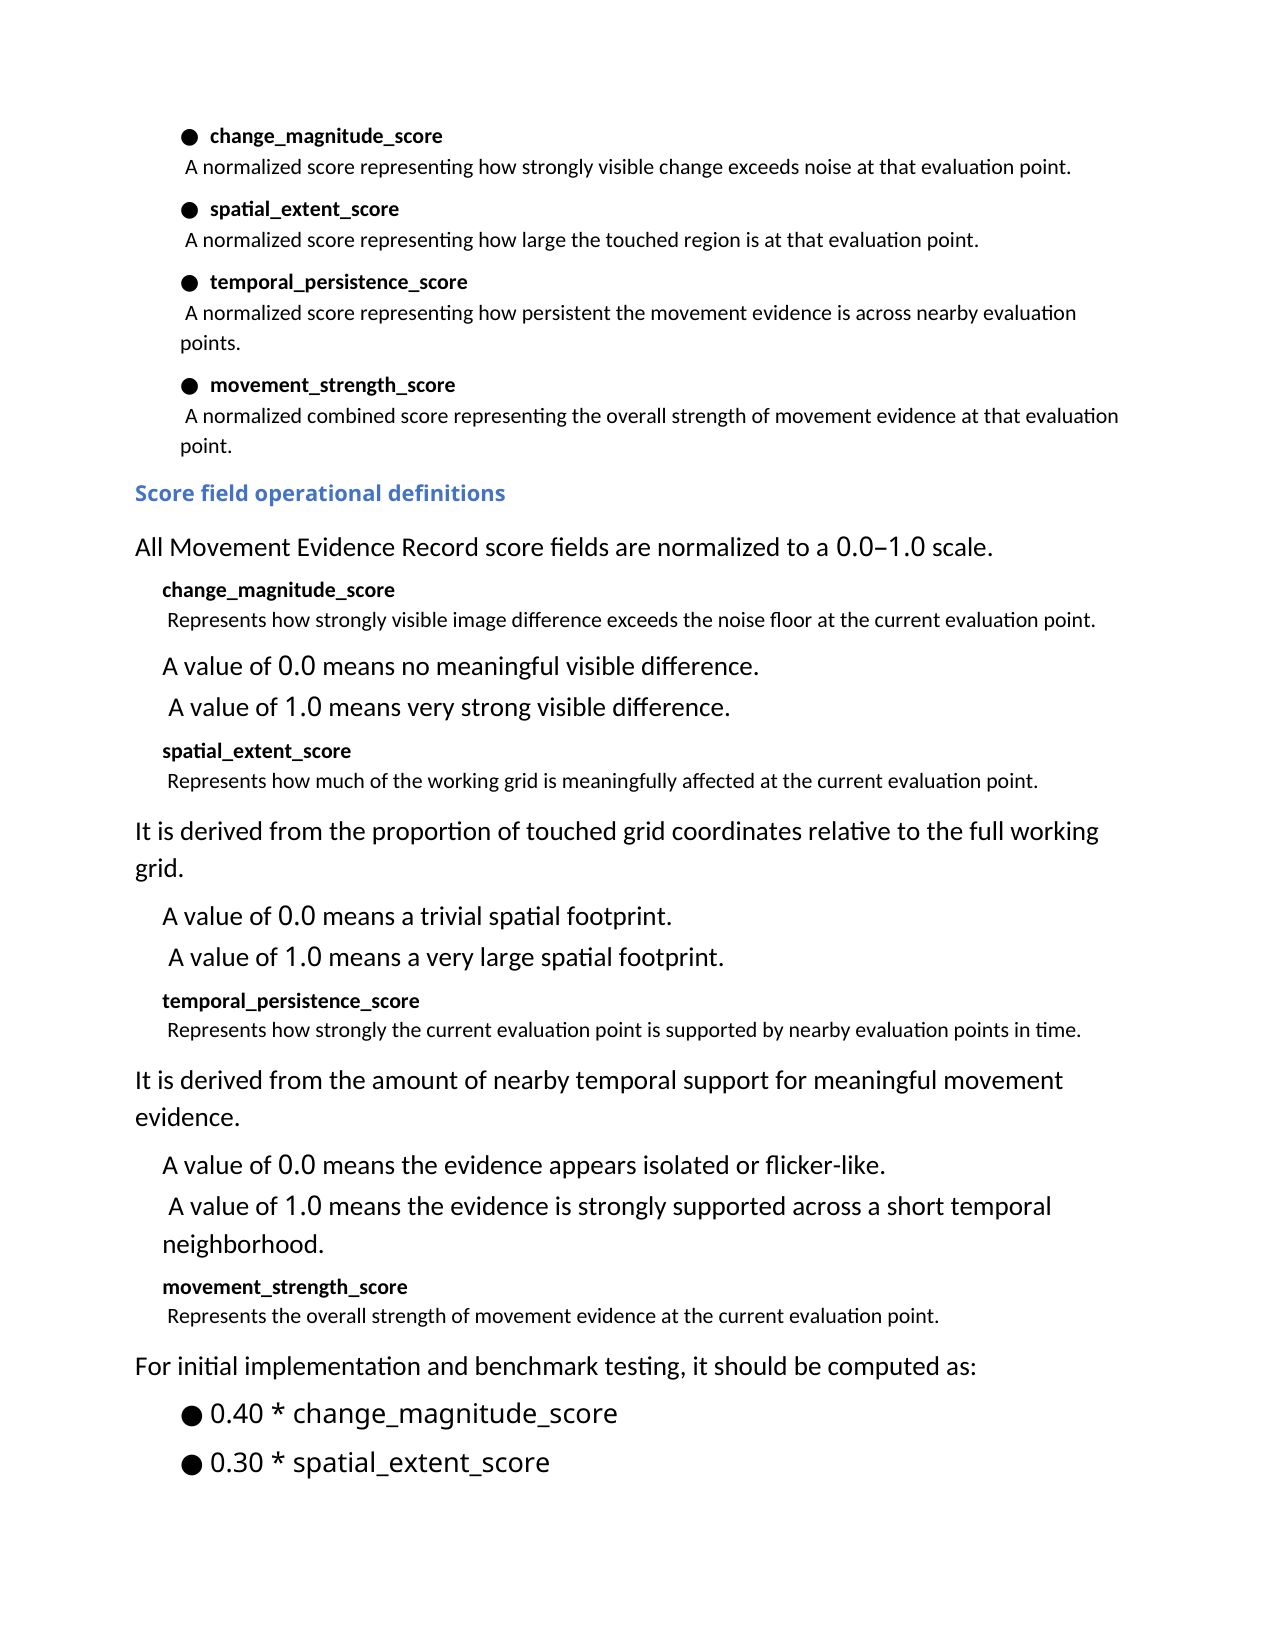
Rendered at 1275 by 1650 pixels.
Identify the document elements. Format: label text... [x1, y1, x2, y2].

text change_magnitude_score Represents how strongly visible image difference exceeds the noise floor at the current evaluation point. [162, 577, 1140, 633]
text A value of 0.0 means the evidence appears isolated or flicker-like. A value of 1.0 means the evidence is strongly supported across a short temporal neighborhood. [162, 1145, 1140, 1261]
text spatial_extent_score Represents how much of the working grid is meaningfully affected at the current evaluation point. [162, 737, 1140, 794]
text A value of 0.0 means a trivial spatial footprint. A value of 1.0 means a very large spatial footprint. [162, 896, 1140, 974]
text It is derived from the proportion of touched grid coordinates relative to the full working grid. [135, 814, 1140, 884]
text movement_strength_score Represents the overall strength of movement evidence at the current evaluation point. [162, 1273, 1140, 1329]
text For initial implementation and benchmark testing, it should be computed as: [135, 1349, 1140, 1382]
subtitle Score field operational definitions [135, 478, 1140, 508]
list spatial_extent_score A normalized score representing how large the touched region is at that evaluation point. [180, 193, 1140, 253]
text All Movement Evidence Record score fields are normalized to a 0.0–1.0 scale. [135, 527, 1140, 564]
text A value of 0.0 means no meaningful visible difference. A value of 1.0 means very strong visible difference. [162, 647, 1140, 725]
list change_magnitude_score A normalized score representing how strongly visible change exceeds noise at that evaluation point. [180, 120, 1140, 179]
text temporal_persistence_score Represents how strongly the current evaluation point is supported by nearby evaluation points in time. [162, 987, 1140, 1043]
list temporal_persistence_score A normalized score representing how persistent the movement evidence is across nearby evaluation points. [180, 266, 1140, 356]
list 0.30 * spatial_extent_score [180, 1444, 1140, 1481]
list movement_strength_score A normalized combined score representing the overall strength of movement evidence at that evaluation point. [180, 369, 1140, 458]
text It is derived from the amount of nearby temporal support for meaningful movement evidence. [135, 1063, 1140, 1133]
list 0.40 * change_magnitude_score [180, 1394, 1140, 1431]
